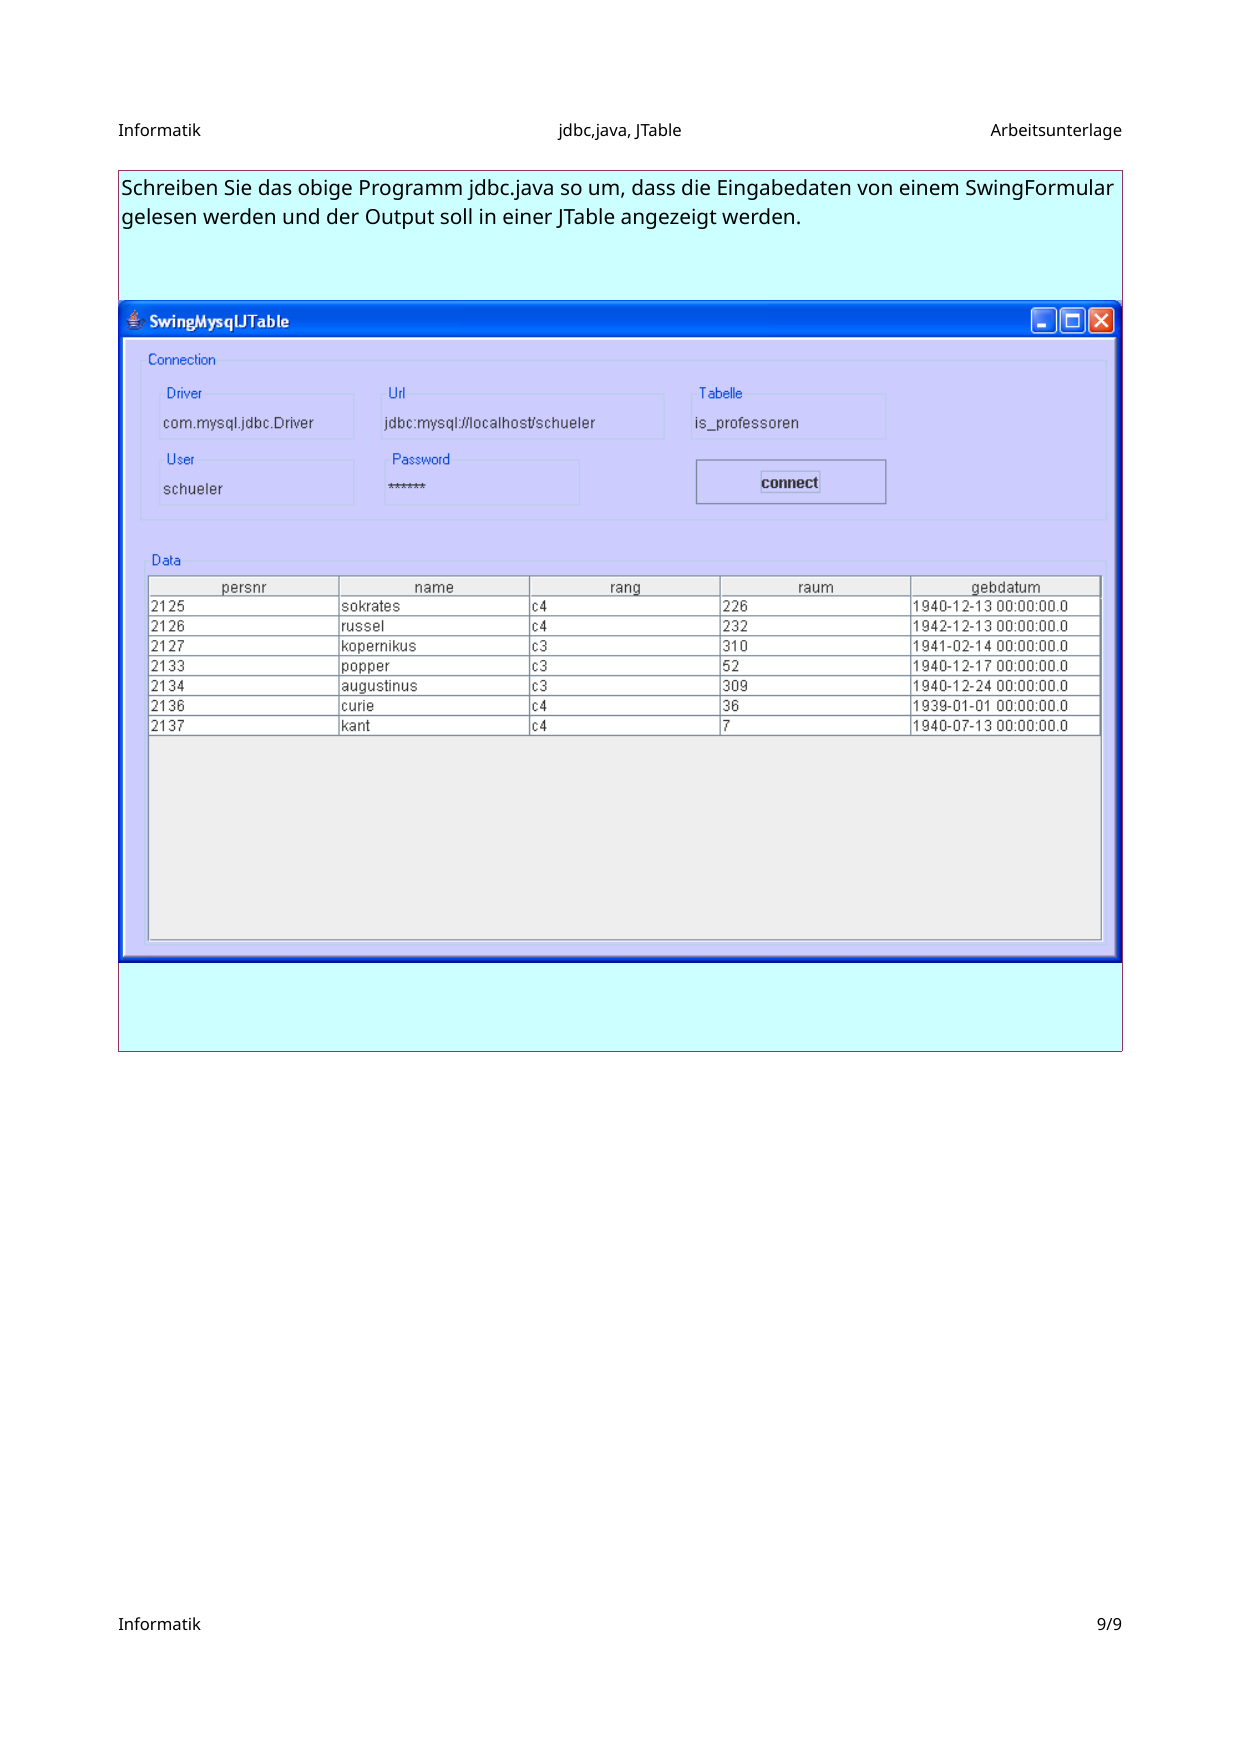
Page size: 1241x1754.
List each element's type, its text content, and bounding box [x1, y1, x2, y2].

picture [118, 300, 1122, 963]
text Schreiben Sie das obige Programm jdbc.java so um, dass die Eingabedaten von einem SwingFormular gelesen werden und der Output soll in einer JTable angezeigt werden. [119, 171, 1122, 300]
text [119, 963, 1122, 1017]
